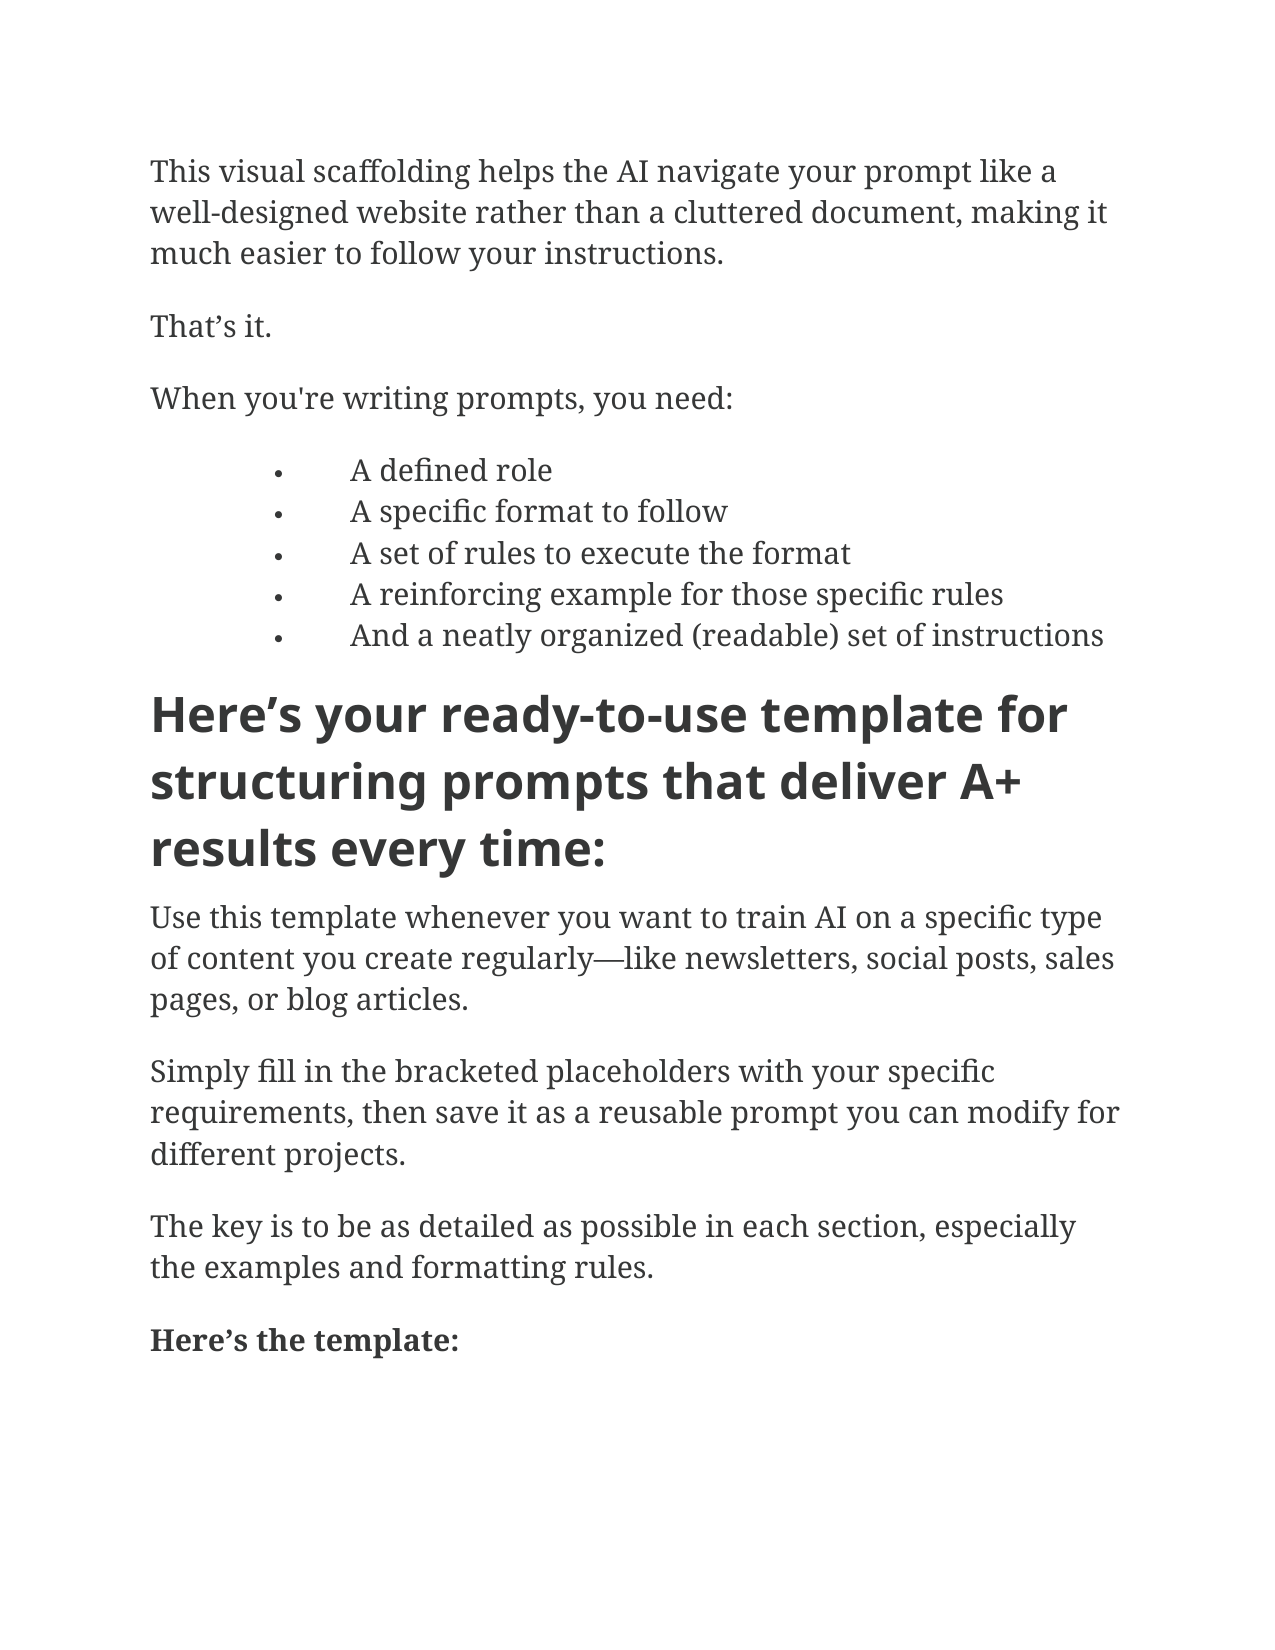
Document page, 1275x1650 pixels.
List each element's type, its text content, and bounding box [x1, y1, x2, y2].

list A set of rules to execute the format [275, 532, 1125, 573]
text Use this template whenever you want to train AI on a specific type of content you create regularly—like newsletters, social posts, sales pages, or blog articles. [150, 896, 1125, 1019]
text When you're writing prompts, you need: [150, 377, 1125, 418]
text This visual scaffolding helps the AI navigate your prompt like a well-designed website rather than a cluttered document, making it much easier to follow your instructions. [150, 150, 1125, 273]
text Simply fill in the bracketed placeholders with your specific requirements, then save it as a reusable prompt you can modify for different projects. [150, 1051, 1125, 1174]
text That’s it. [150, 305, 1125, 346]
text The key is to be as detailed as possible in each section, especially the examples and formatting rules. [150, 1205, 1125, 1287]
list A reinforcing example for those specific rules [275, 573, 1125, 614]
text Here’s the template: [150, 1319, 1125, 1360]
list And a neatly organized (readable) set of instructions [275, 614, 1125, 655]
list A defined role [275, 449, 1125, 491]
list A specific format to follow [275, 491, 1125, 532]
subtitle Here’s your ready-to-use template for structuring prompts that deliver A+ results every time: [150, 680, 1125, 880]
